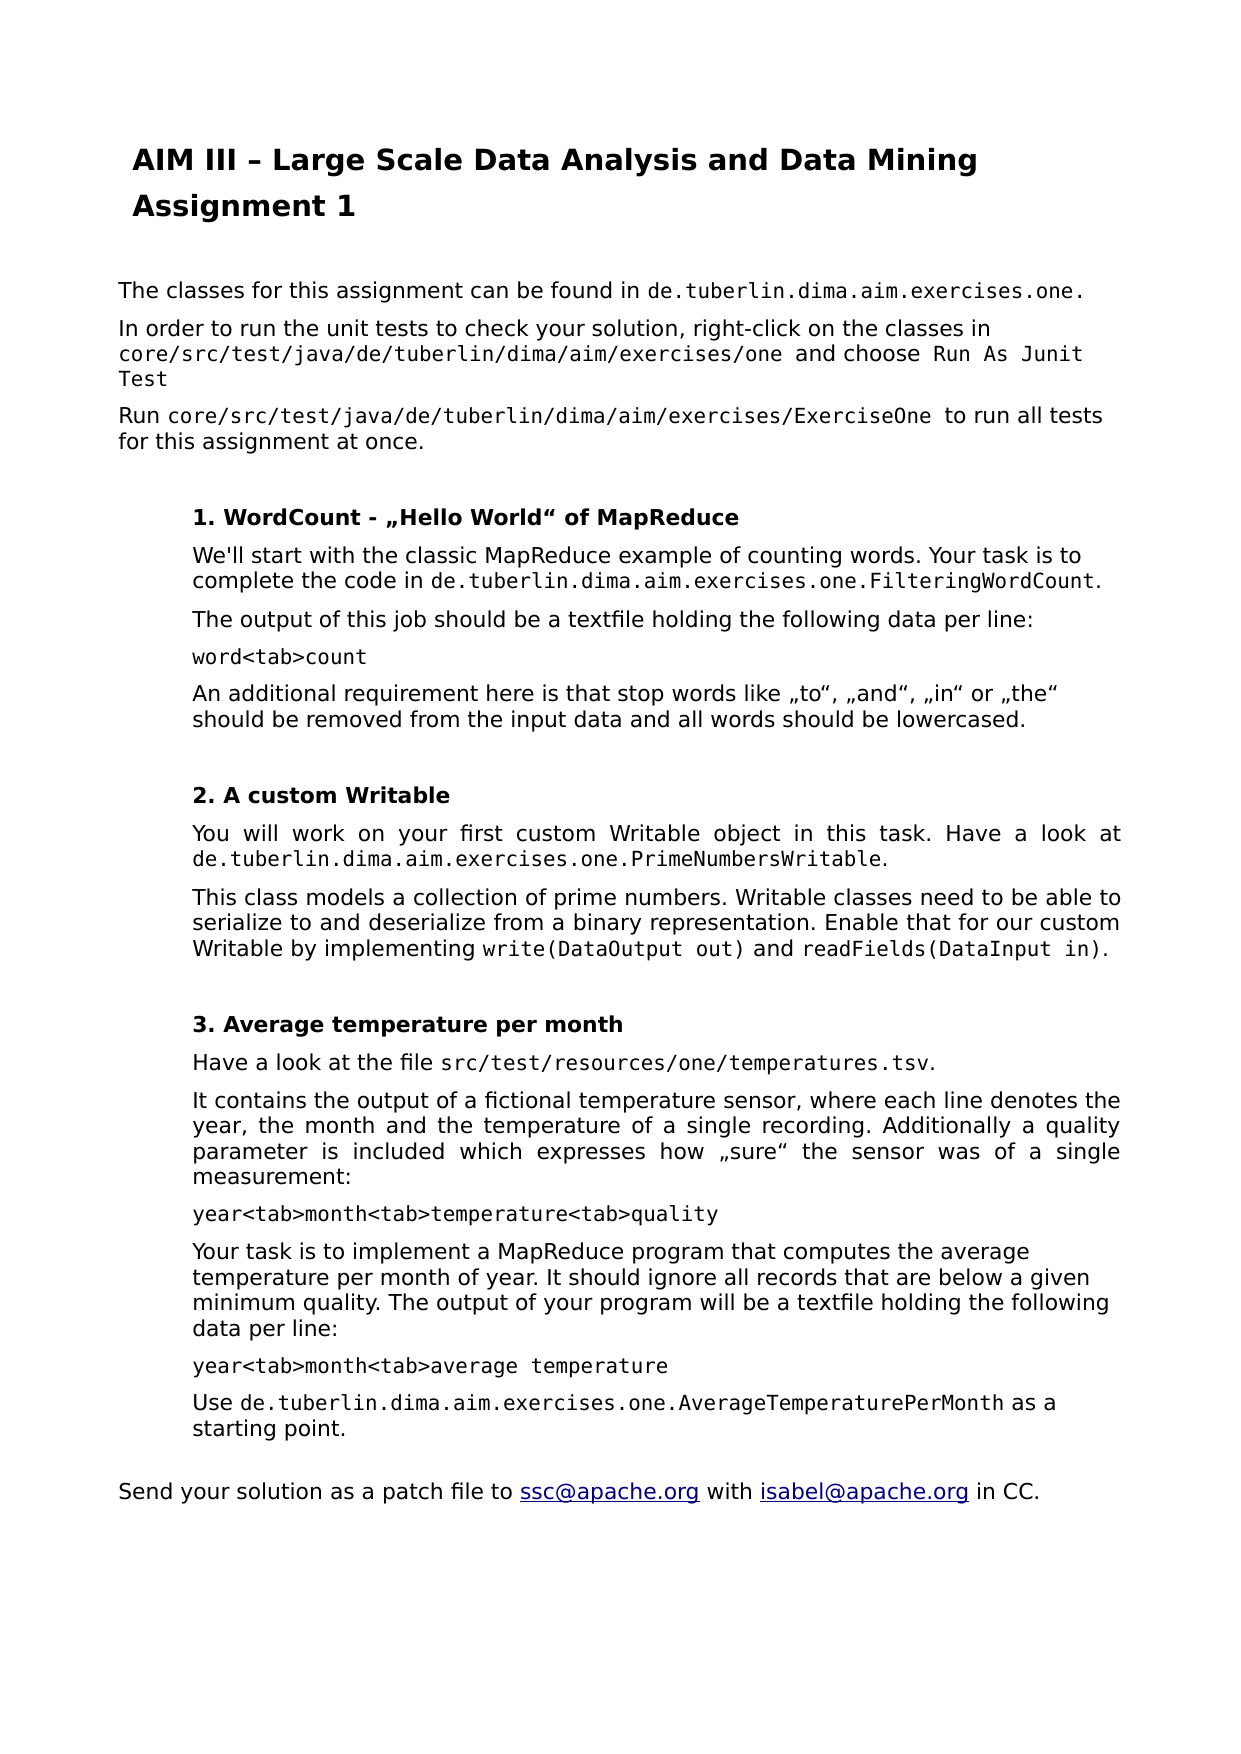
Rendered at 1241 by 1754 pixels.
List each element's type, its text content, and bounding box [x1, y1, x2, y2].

text In order to run the unit tests to check your solution, right-click on the classes in core/src/test/java/de/tuberlin/dima/aim/exercises/one and choose Run As Junit Test [118, 316, 1122, 391]
text An additional requirement here is that stop words like „to“, „and“, „in“ or „the“ should be removed from the input data and all words should be lowercased. [192, 681, 1122, 732]
text This class models a collection of prime numbers. Writable classes need to be able to serialize to and deserialize from a binary representation. Enable that for our custom Writable by implementing write(DataOutput out) and readFields(DataInput in). [192, 884, 1122, 961]
text Your task is to implement a MapReduce program that computes the average temperature per month of year. It should ignore all records that are below a given minimum quality. The output of your program will be a textfile holding the following data per line: [192, 1239, 1122, 1341]
text Assignment 1 [132, 189, 1122, 223]
text Use de.tuberlin.dima.aim.exercises.one.AverageTemperaturePerMonth as a starting point. [192, 1390, 1122, 1441]
subtitle AIM III – Large Scale Data Analysis and Data Mining [132, 143, 1122, 177]
text The classes for this assignment can be found in de.tuberlin.dima.aim.exercises.one. [118, 278, 1122, 303]
text It contains the output of a fictional temperature sensor, where each line denotes the year, the month and the temperature of a single recording. Additionally a quality parameter is included which expresses how „sure“ the sensor was of a single measurement: [192, 1088, 1122, 1190]
text 3. Average temperature per month [192, 1012, 1122, 1037]
text year<tab>month<tab>average temperature [192, 1354, 1122, 1378]
text Have a look at the file src/test/resources/one/temperatures.tsv. [192, 1050, 1122, 1075]
subtitle Send your solution as a patch file to ssc@apache.org with isabel@apache.org in CC. [118, 1479, 1122, 1504]
text The output of this job should be a textfile holding the following data per line: [192, 607, 1122, 632]
text Run core/src/test/java/de/tuberlin/dima/aim/exercises/ExerciseOne to run all tests for this assignment at once. [118, 403, 1122, 454]
text 2. A custom Writable [192, 783, 1122, 808]
text year<tab>month<tab>temperature<tab>quality [192, 1202, 1122, 1227]
list 1. WordCount - „Hello World“ of MapReduce [154, 505, 1122, 531]
text You will work on your first custom Writable object in this task. Have a look at de.tuberlin.dima.aim.exercises.one.PrimeNumbersWritable. [192, 821, 1122, 872]
text word<tab>count [192, 645, 1122, 669]
text We'll start with the classic MapReduce example of counting words. Your task is to complete the code in de.tuberlin.dima.aim.exercises.one.FilteringWordCount. [192, 543, 1122, 594]
